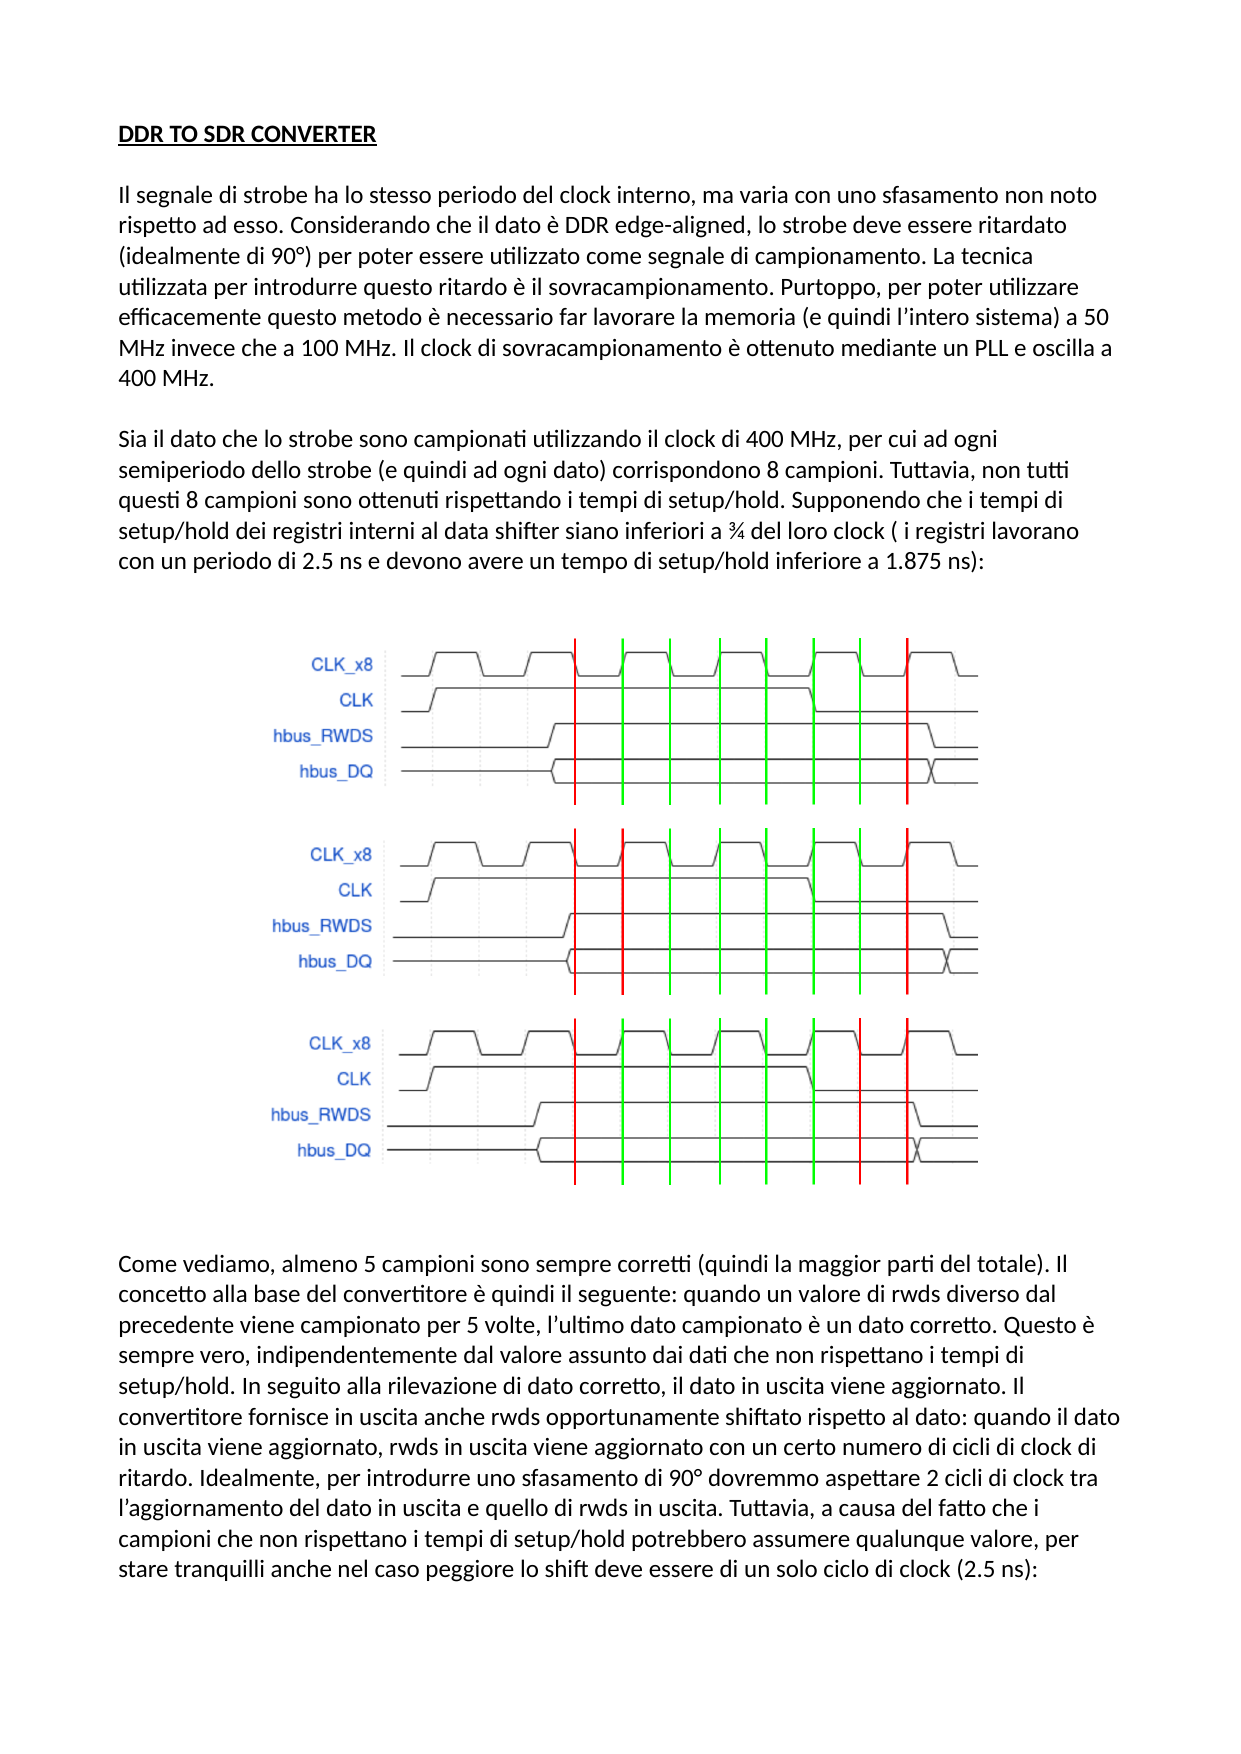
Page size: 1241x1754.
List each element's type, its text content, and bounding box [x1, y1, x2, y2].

text Il segnale di strobe ha lo stesso periodo del clock interno, ma varia con uno sfasamento non noto rispetto ad esso. Considerando che il dato è DDR edge-aligned, lo strobe deve essere ritardato (idealmente di 90°) per poter essere utilizzato come segnale di campionamento. La tecnica utilizzata per introdurre questo ritardo è il sovracampionamento. Purtoppo, per poter utilizzare efficacemente questo metodo è necessario far lavorare la memoria (e quindi l’intero sistema) a 50 MHz invece che a 100 MHz. Il clock di sovracampionamento è ottenuto mediante un PLL e oscilla a 400 MHz. [118, 179, 1122, 393]
text DDR TO SDR CONVERTER [118, 118, 1122, 149]
text Sia il dato che lo strobe sono campionati utilizzando il clock di 400 MHz, per cui ad ogni semiperiodo dello strobe (e quindi ad ogni dato) corrispondono 8 campioni. Tuttavia, non tutti questi 8 campioni sono ottenuti rispettando i tempi di setup/hold. Supponendo che i tempi di setup/hold dei registri interni al data shifter siano inferiori a ¾ del loro clock ( i registri lavorano con un periodo di 2.5 ns e devono avere un tempo di setup/hold inferiore a 1.875 ns): [118, 423, 1122, 576]
picture [262, 637, 979, 1187]
text Come vediamo, almeno 5 campioni sono sempre corretti (quindi la maggior parti del totale). Il concetto alla base del convertitore è quindi il seguente: quando un valore di rwds diverso dal precedente viene campionato per 5 volte, l’ultimo dato campionato è un dato corretto. Questo è sempre vero, indipendentemente dal valore assunto dai dati che non rispettano i tempi di setup/hold. In seguito alla rilevazione di dato corretto, il dato in uscita viene aggiornato. Il convertitore fornisce in uscita anche rwds opportunamente shiftato rispetto al dato: quando il dato in uscita viene aggiornato, rwds in uscita viene aggiornato con un certo numero di cicli di clock di ritardo. Idealmente, per introdurre uno sfasamento di 90° dovremmo aspettare 2 cicli di clock tra l’aggiornamento del dato in uscita e quello di rwds in uscita. Tuttavia, a causa del fatto che i campioni che non rispettano i tempi di setup/hold potrebbero assumere qualunque valore, per stare tranquilli anche nel caso peggiore lo shift deve essere di un solo ciclo di clock (2.5 ns): [118, 1248, 1122, 1584]
